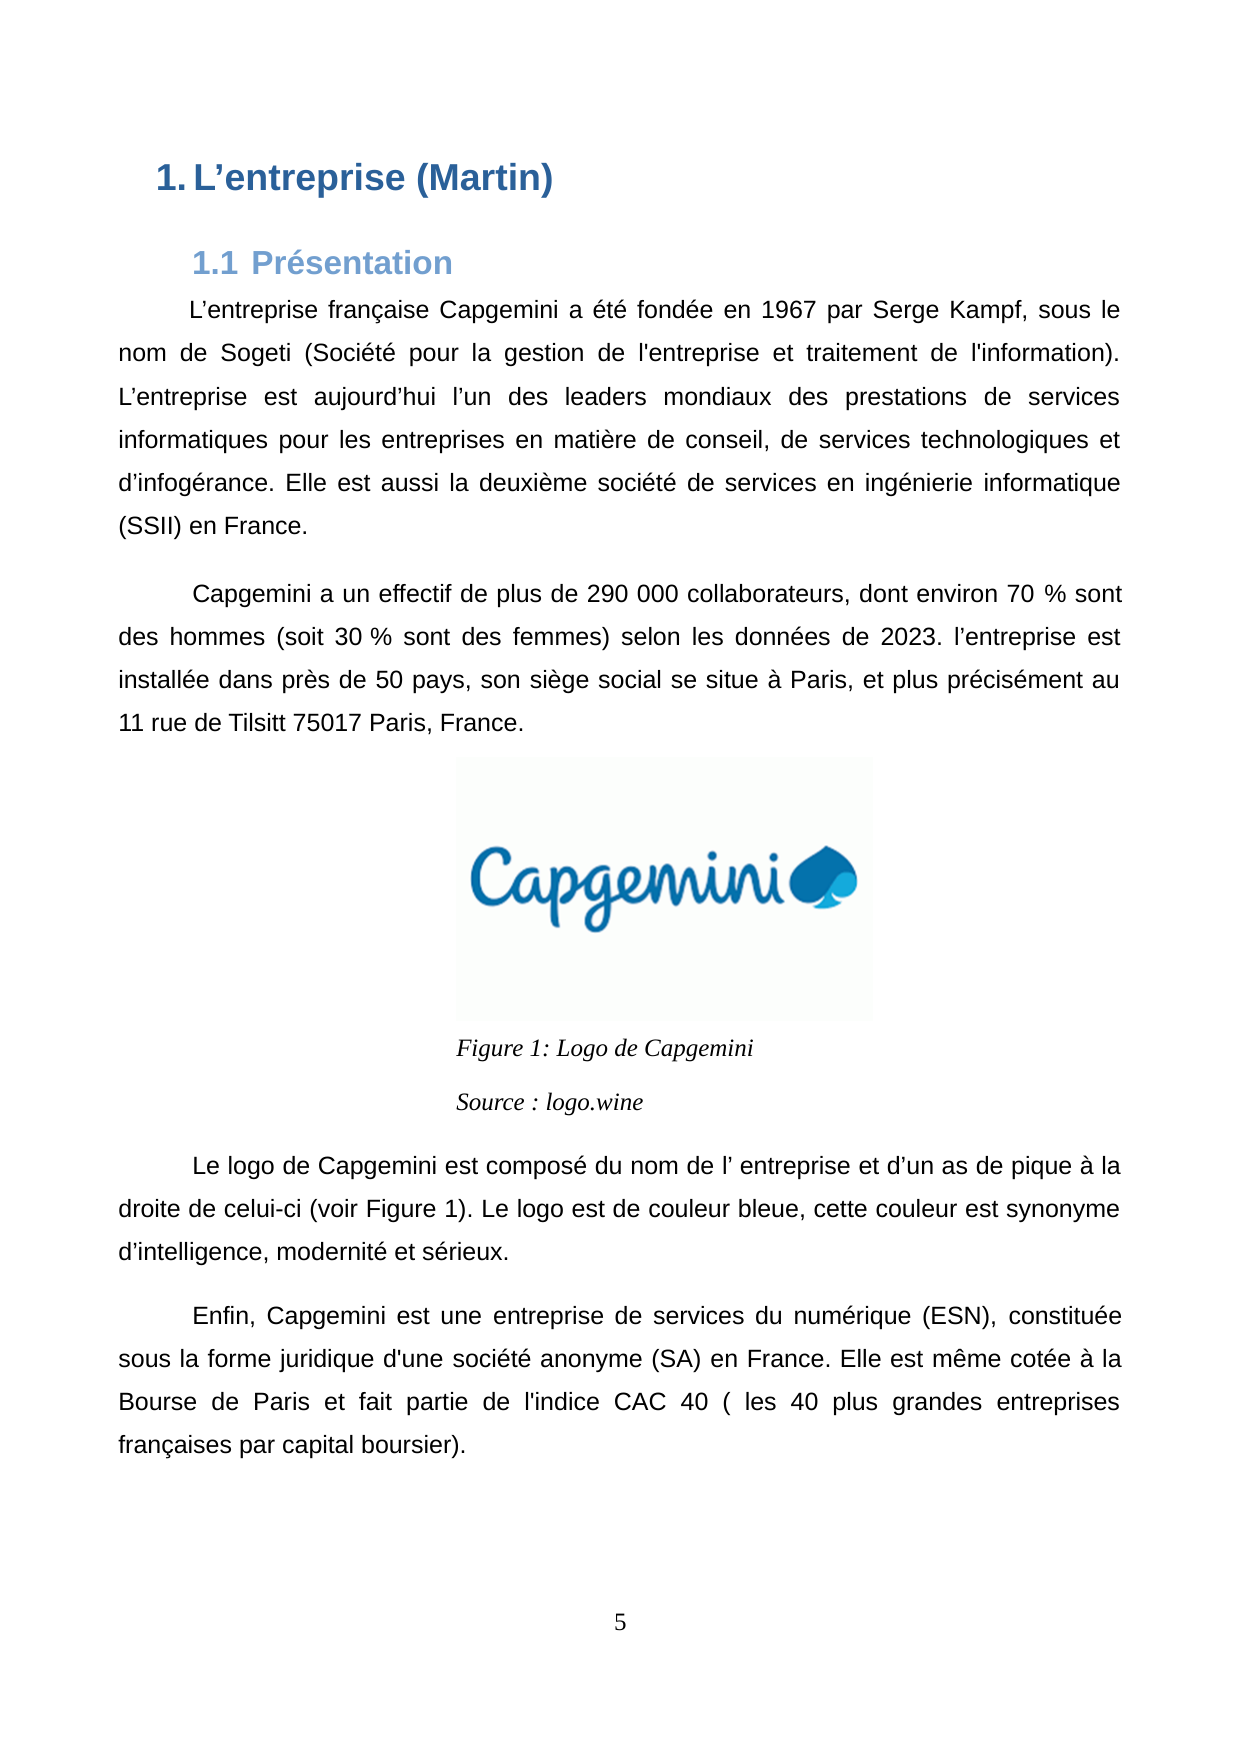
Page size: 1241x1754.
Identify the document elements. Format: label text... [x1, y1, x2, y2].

subtitle L’entreprise (Martin) [156, 156, 1122, 199]
text Source : logo.wine [456, 1087, 873, 1115]
text Le logo de Capgemini est composé du nom de l’ entreprise et d’un as de pique à la droite de celui-ci (voir Figure 1). Le logo est de couleur bleue, cette couleur est synonyme d’intelligence, modernité et sérieux. [118, 1151, 1122, 1266]
text Figure 1: Logo de Capgemini [456, 1021, 873, 1062]
text Enfin, Capgemini est une entreprise de services du numérique (ESN), constituée sous la forme juridique d'une société anonyme (SA) en France. Elle est même cotée à la Bourse de Paris et fait partie de l'indice CAC 40 ( les 40 plus grandes entreprises françaises par capital boursier). [118, 1301, 1122, 1459]
text L’entreprise française Capgemini a été fondée en 1967 par Serge Kampf, sous le nom de Sogeti (Société pour la gestion de l'entreprise et traitement de l'information). L’entreprise est aujourd’hui l’un des leaders mondiaux des prestations de services informatiques pour les entreprises en matière de conseil, de services technologiques et d’infogérance. Elle est aussi la deuxième société de services en ingénierie informatique (SSII) en France. [118, 295, 1122, 539]
subtitle Présentation [192, 243, 1122, 281]
picture [456, 757, 873, 1021]
text Capgemini a un effectif de plus de 290 000 collaborateurs, dont environ 70 % sont des hommes (soit 30 % sont des femmes) selon les données de 2023. l’entreprise est installée dans près de 50 pays, son siège social se situe à Paris, et plus précisément au 11 rue de Tilsitt 75017 Paris, France. [118, 579, 1122, 737]
